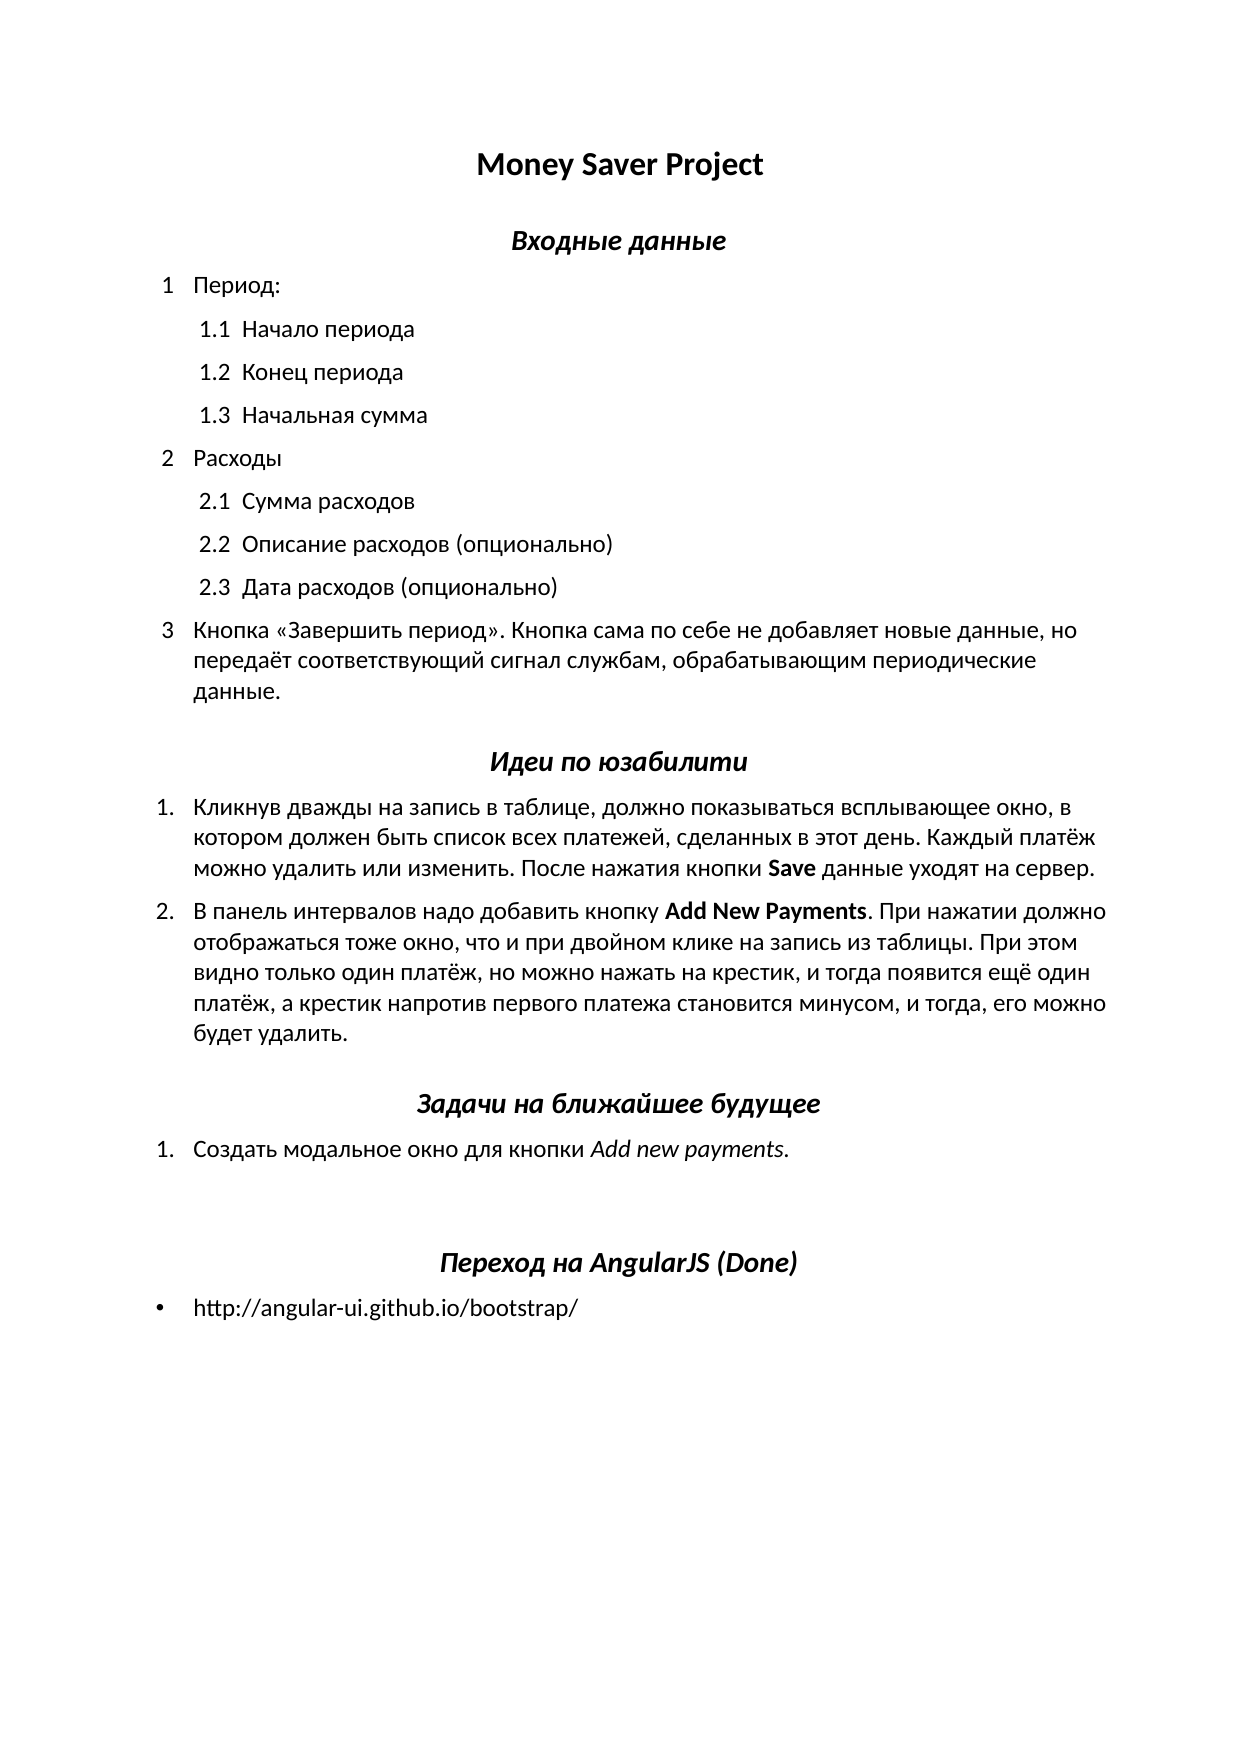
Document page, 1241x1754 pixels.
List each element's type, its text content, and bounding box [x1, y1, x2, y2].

list Описание расходов (опционально) [193, 528, 1122, 558]
subtitle Переход на AngularJS (Done) [118, 1244, 1122, 1280]
list Дата расходов (опционально) [193, 571, 1122, 601]
list Создать модальное окно для кнопки Add new payments. [156, 1133, 1122, 1164]
list Сумма расходов [193, 485, 1122, 515]
subtitle Входные данные [118, 222, 1122, 257]
list Конец периода [193, 356, 1122, 386]
subtitle Задачи на ближайшее будущее [118, 1085, 1122, 1121]
list Период: [156, 270, 1122, 300]
subtitle Money Saver Project [118, 143, 1122, 184]
list Начало периода [193, 313, 1122, 343]
list В панель интервалов надо добавить кнопку Add New Payments. При нажатии должно отображаться тоже окно, что и при двойном клике на запись из таблицы. При этом видно только один платёж, но можно нажать на крестик, и тогда появится ещё один платёж, а крестик напротив первого платежа становится минусом, и тогда, его можно будет удалить. [156, 895, 1122, 1048]
list Расходы [156, 442, 1122, 472]
subtitle Идеи по юзабилити [118, 743, 1122, 778]
list http://angular-ui.github.io/bootstrap/ [156, 1292, 1122, 1323]
list Кликнув дважды на запись в таблице, должно показываться всплывающее окно, в котором должен быть список всех платежей, сделанных в этот день. Каждый платёж можно удалить или изменить. После нажатия кнопки Save данные уходят на сервер. [156, 791, 1122, 883]
list Кнопка «Завершить период». Кнопка сама по себе не добавляет новые данные, но передаёт соответствующий сигнал службам, обрабатывающим периодические данные. [156, 614, 1122, 705]
list Начальная сумма [193, 399, 1122, 429]
